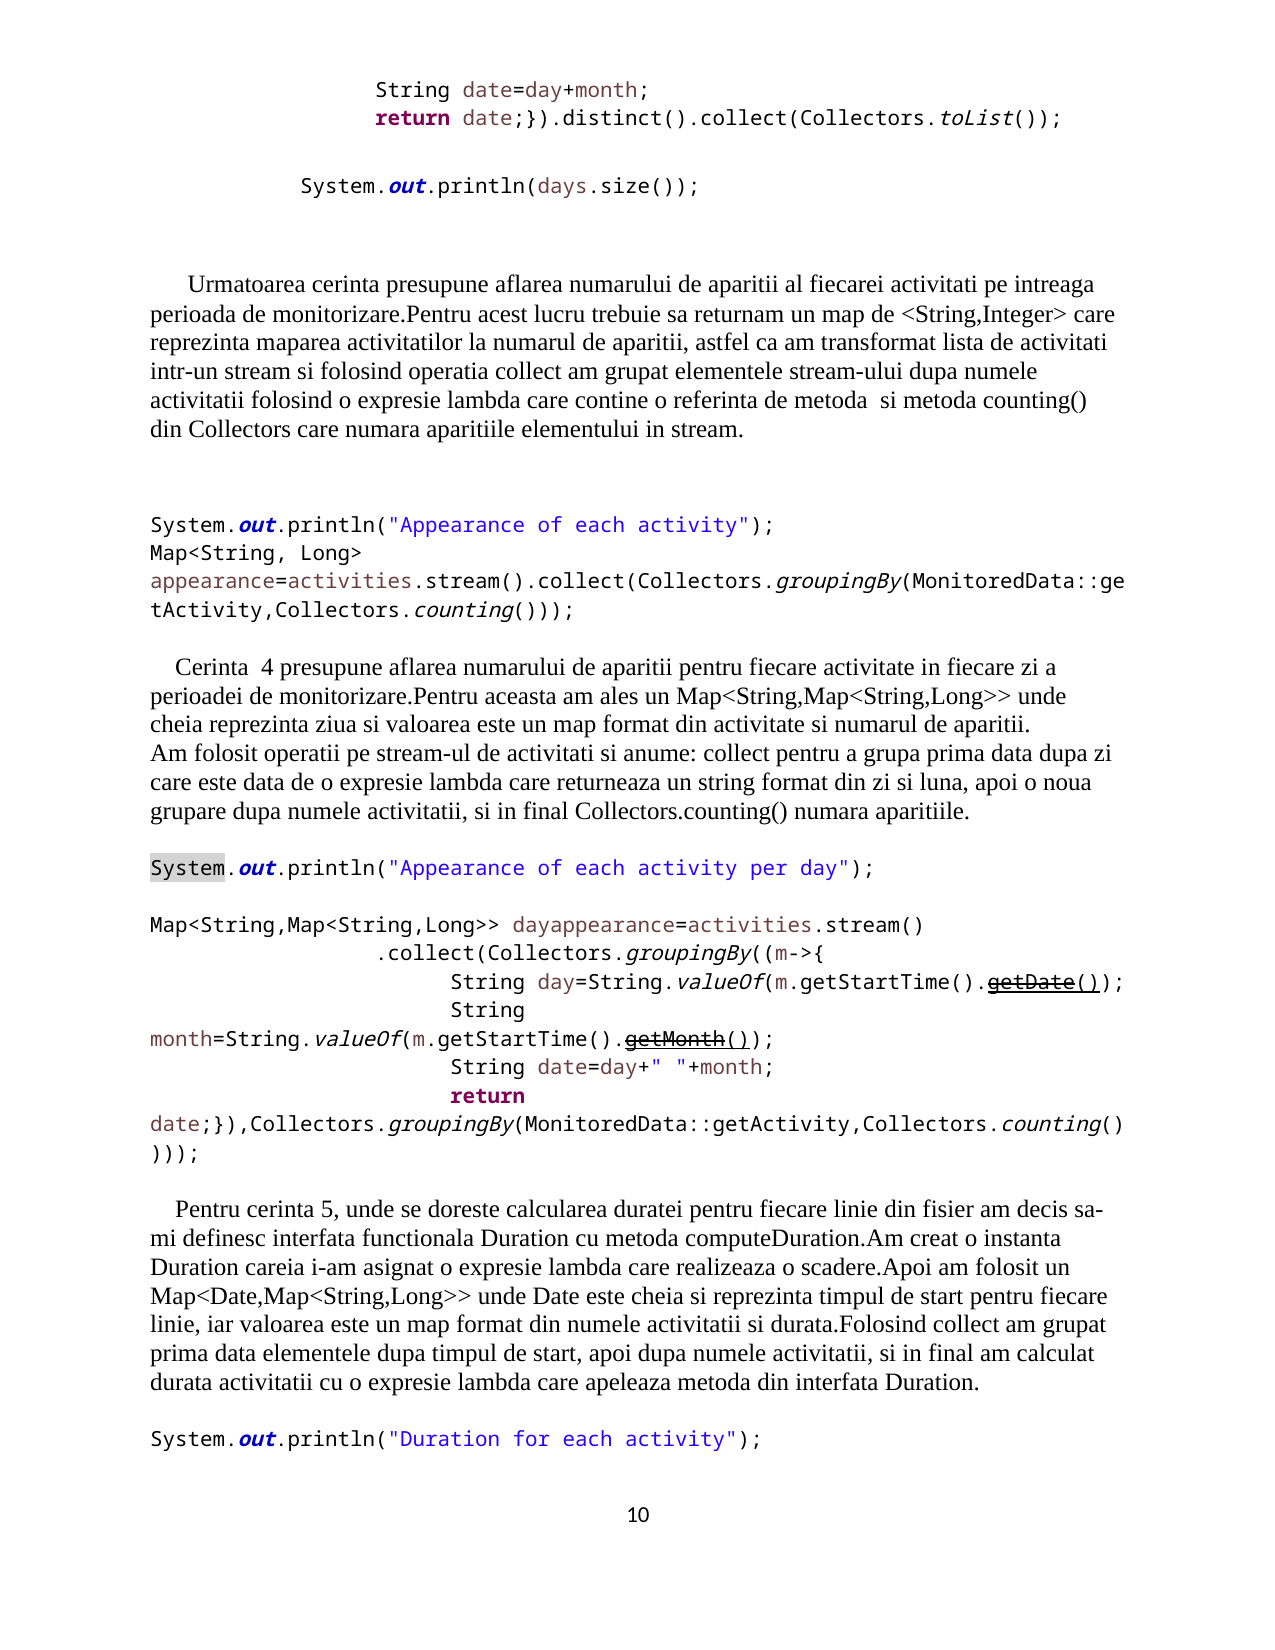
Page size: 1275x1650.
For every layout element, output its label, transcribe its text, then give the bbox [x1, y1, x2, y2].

text System.out.println(days.size()); [150, 171, 1125, 199]
text System.out.println("Appearance of each activity per day"); [150, 853, 1125, 882]
text perioadei de monitorizare.Pentru aceasta am ales un Map<String,Map<String,Long>> unde cheia reprezinta ziua si valoarea este un map format din activitate si numarul de aparitii. [150, 681, 1125, 738]
text String day=String.valueOf(m.getStartTime().getDate()); [150, 967, 1125, 995]
text Cerinta 4 presupune aflarea numarului de aparitii pentru fiecare activitate in fiecare zi a [150, 652, 1125, 681]
text System.out.println("Duration for each activity"); [150, 1424, 1125, 1453]
text .collect(Collectors.groupingBy((m->{ [150, 938, 1125, 967]
text Am folosit operatii pe stream-ul de activitati si anume: collect pentru a grupa prima data dupa zi care este data de o expresie lambda care returneaza un string format din zi si luna, apoi o noua grupare dupa numele activitatii, si in final Collectors.counting() numara aparitiile. [150, 738, 1125, 824]
text Pentru cerinta 5, unde se doreste calcularea duratei pentru fiecare linie din fisier am decis sa-mi definesc interfata functionala Duration cu metoda computeDuration.Am creat o instanta [150, 1194, 1125, 1252]
text return date;}).distinct().collect(Collectors.toList()); [150, 103, 1125, 132]
text String date=day+" "+month; [150, 1052, 1125, 1081]
text return date;}),Collectors.groupingBy(MonitoredData::getActivity,Collectors.counting()))); [150, 1081, 1125, 1166]
text Map<String,Map<String,Long>> dayappearance=activities.stream() [150, 910, 1125, 938]
text Duration careia i-am asignat o expresie lambda care realizeaza o scadere.Apoi am folosit un [150, 1252, 1125, 1281]
text Urmatoarea cerinta presupune aflarea numarului de aparitii al fiecarei activitati pe intreaga perioada de monitorizare.Pentru acest lucru trebuie sa returnam un map de <String,Integer> care reprezinta maparea activitatilor la numarul de aparitii, astfel ca am transformat lista de activitati intr-un stream si folosind operatia collect am grupat elementele stream-ului dupa numele activitatii folosind o expresie lambda care contine o referinta de metoda si metoda counting() din Collectors care numara aparitiile elementului in stream. [150, 269, 1125, 442]
text Map<Date,Map<String,Long>> unde Date este cheia si reprezinta timpul de start pentru fiecare linie, iar valoarea este un map format din numele activitatii si durata.Folosind collect am grupat prima data elementele dupa timpul de start, apoi dupa numele activitatii, si in final am calculat durata activitatii cu o expresie lambda care apeleaza metoda din interfata Duration. [150, 1281, 1125, 1396]
text Map<String, Long> appearance=activities.stream().collect(Collectors.groupingBy(MonitoredData::getActivity,Collectors.counting())); [150, 538, 1125, 623]
text String month=String.valueOf(m.getStartTime().getMonth()); [150, 995, 1125, 1052]
text String date=day+month; [150, 75, 1125, 103]
text System.out.println("Appearance of each activity"); [150, 510, 1125, 538]
